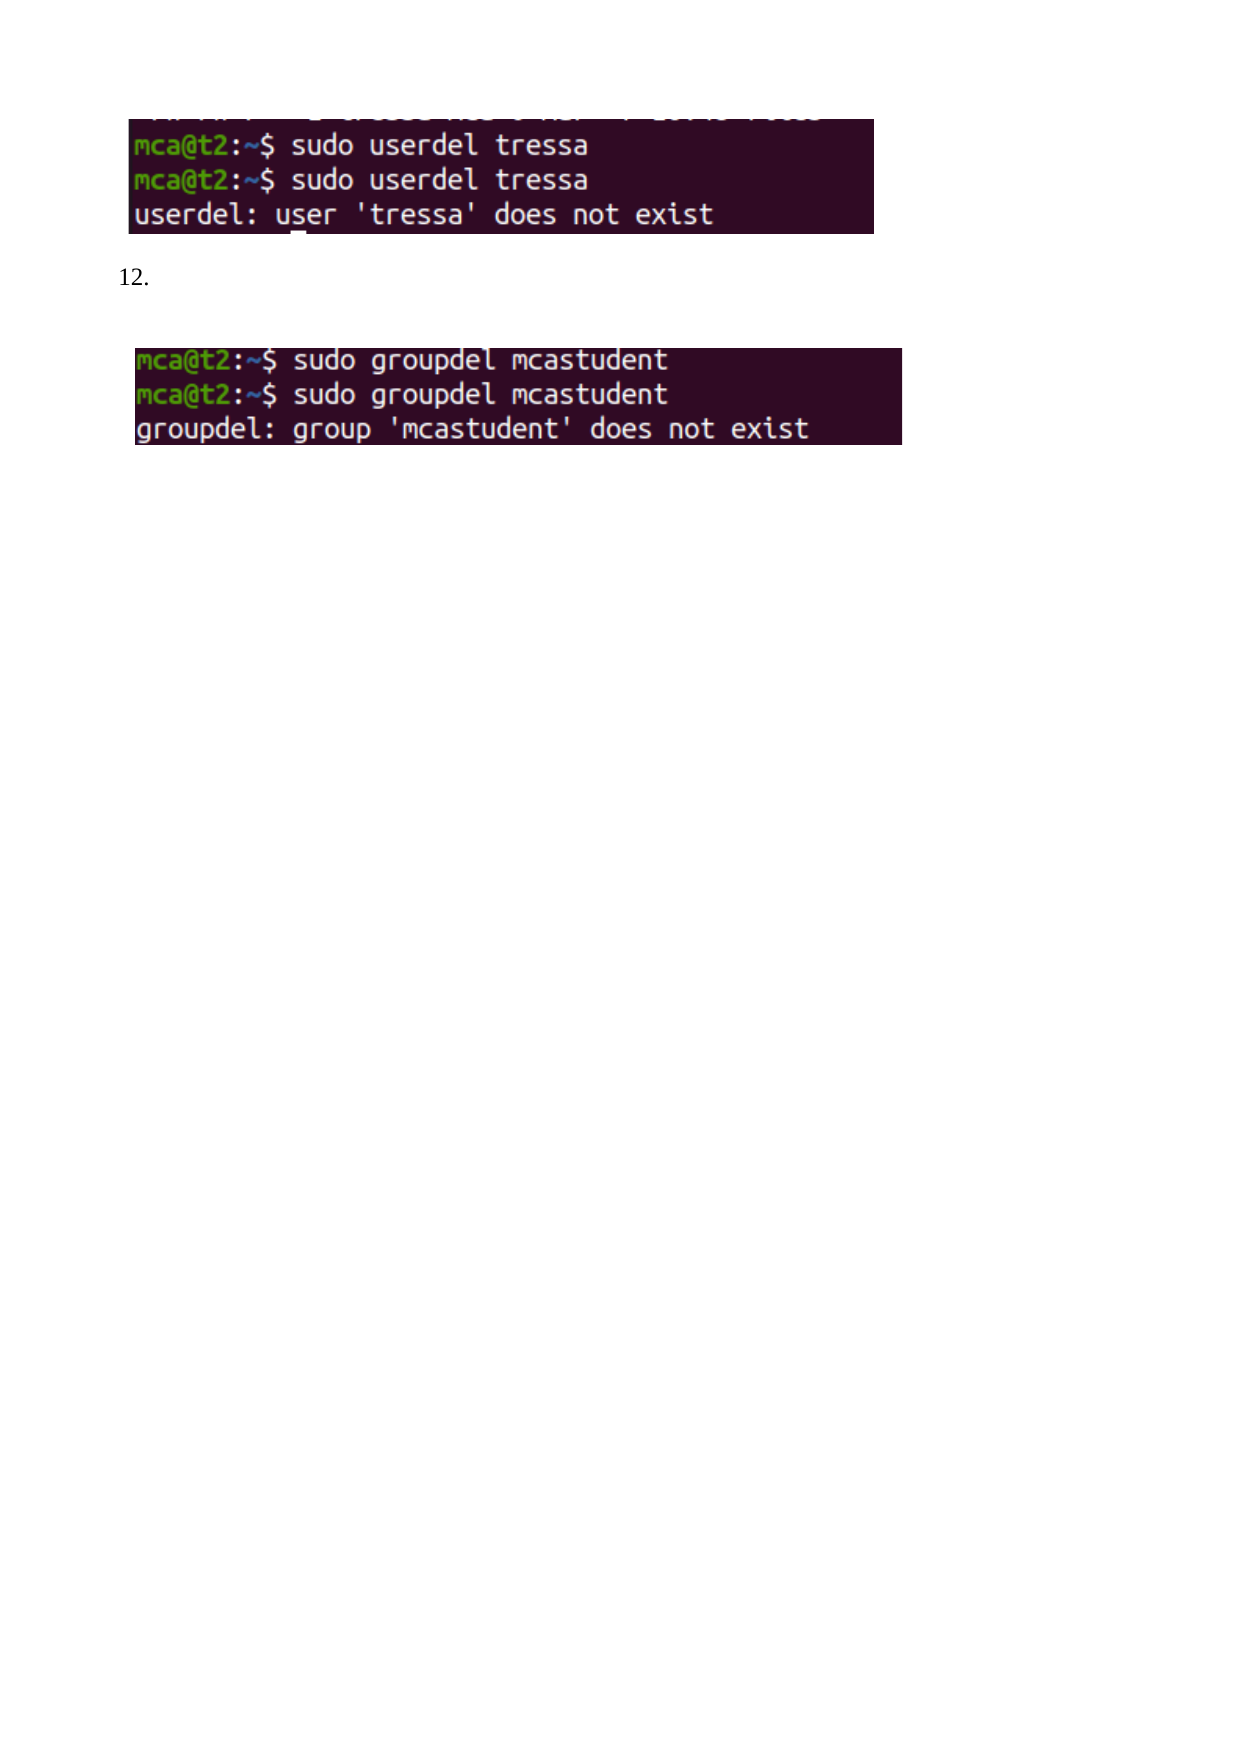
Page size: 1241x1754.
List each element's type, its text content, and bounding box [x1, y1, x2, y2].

text 12. [118, 262, 1122, 291]
picture [128, 119, 874, 234]
picture [135, 348, 903, 445]
